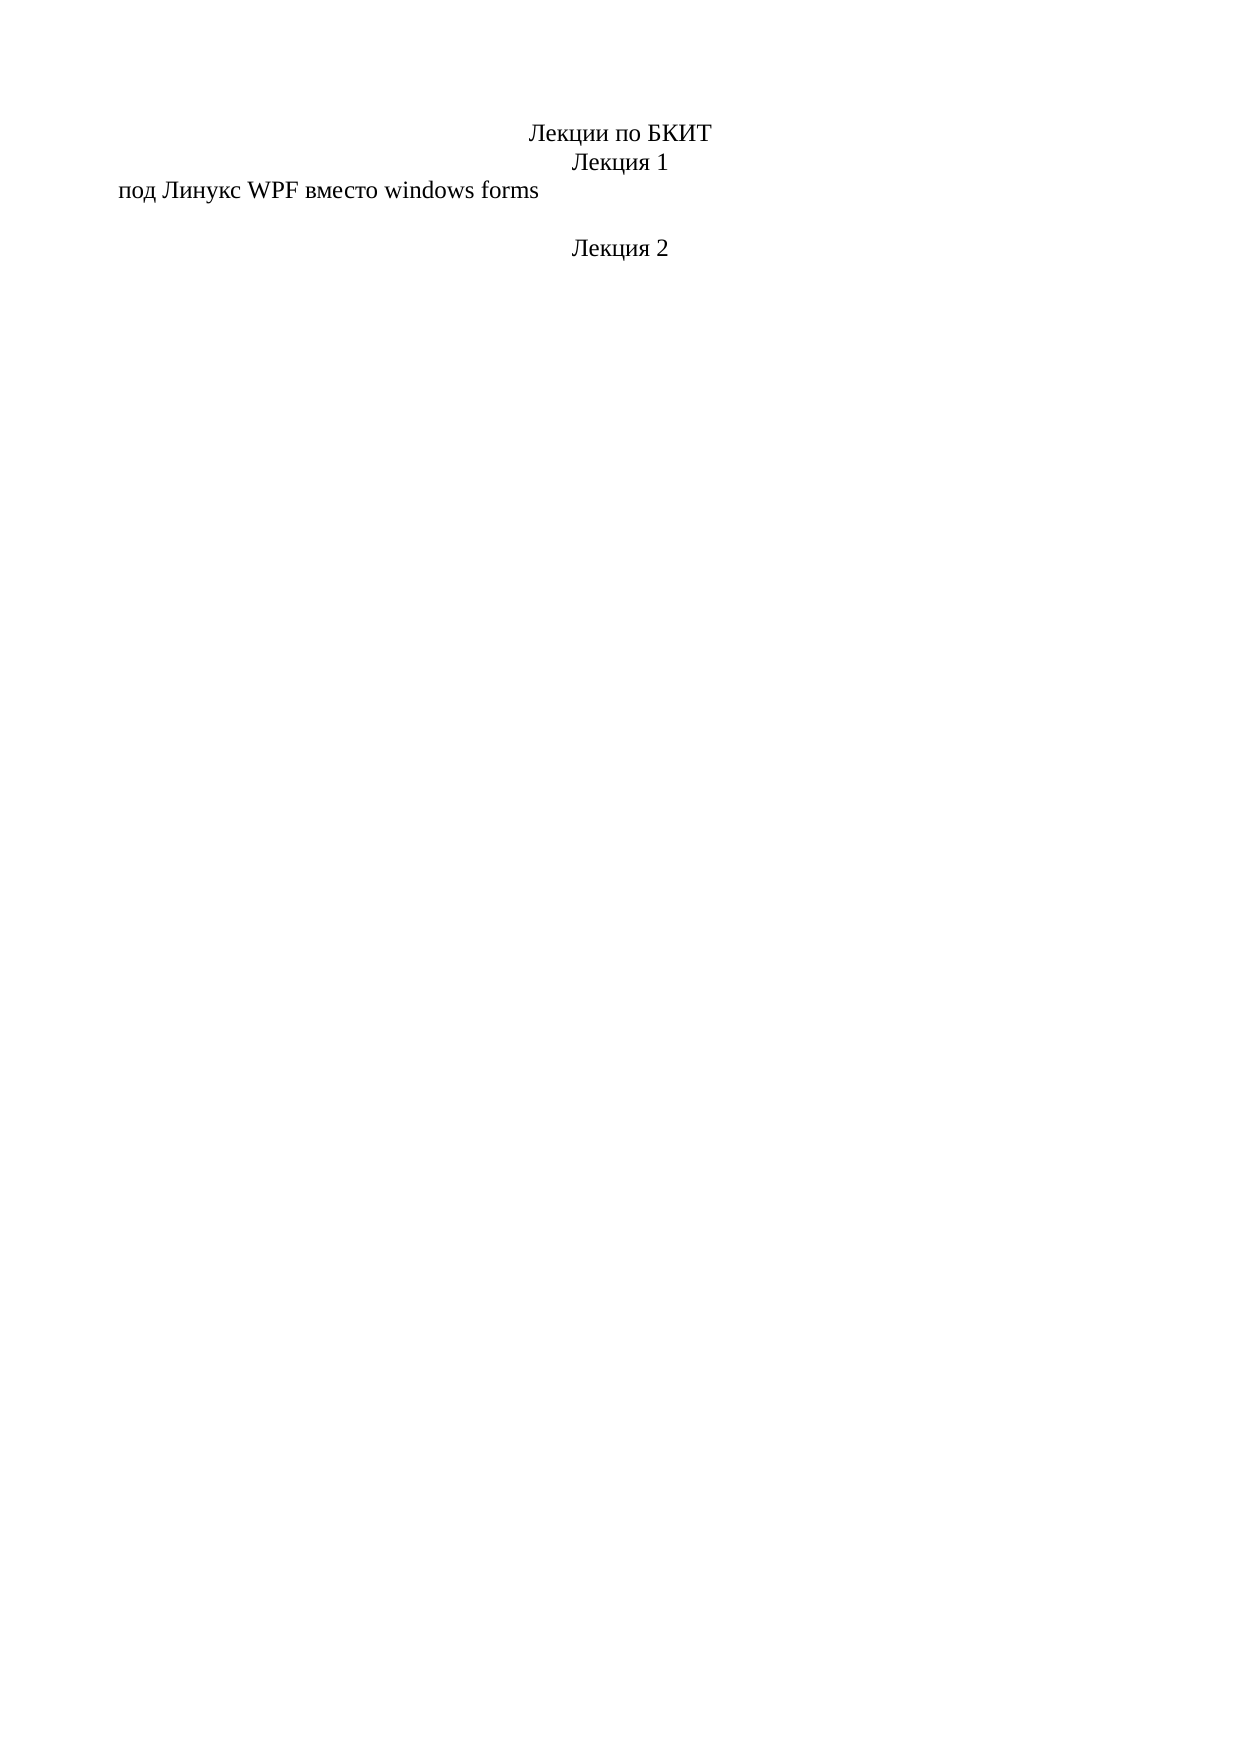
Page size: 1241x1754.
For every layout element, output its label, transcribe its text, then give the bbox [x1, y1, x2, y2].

text Лекции по БКИТ [118, 118, 1122, 147]
text под Линукс WPF вместо windows forms [118, 176, 1122, 204]
text Лекция 2 [118, 233, 1122, 262]
text Лекция 1 [118, 147, 1122, 176]
